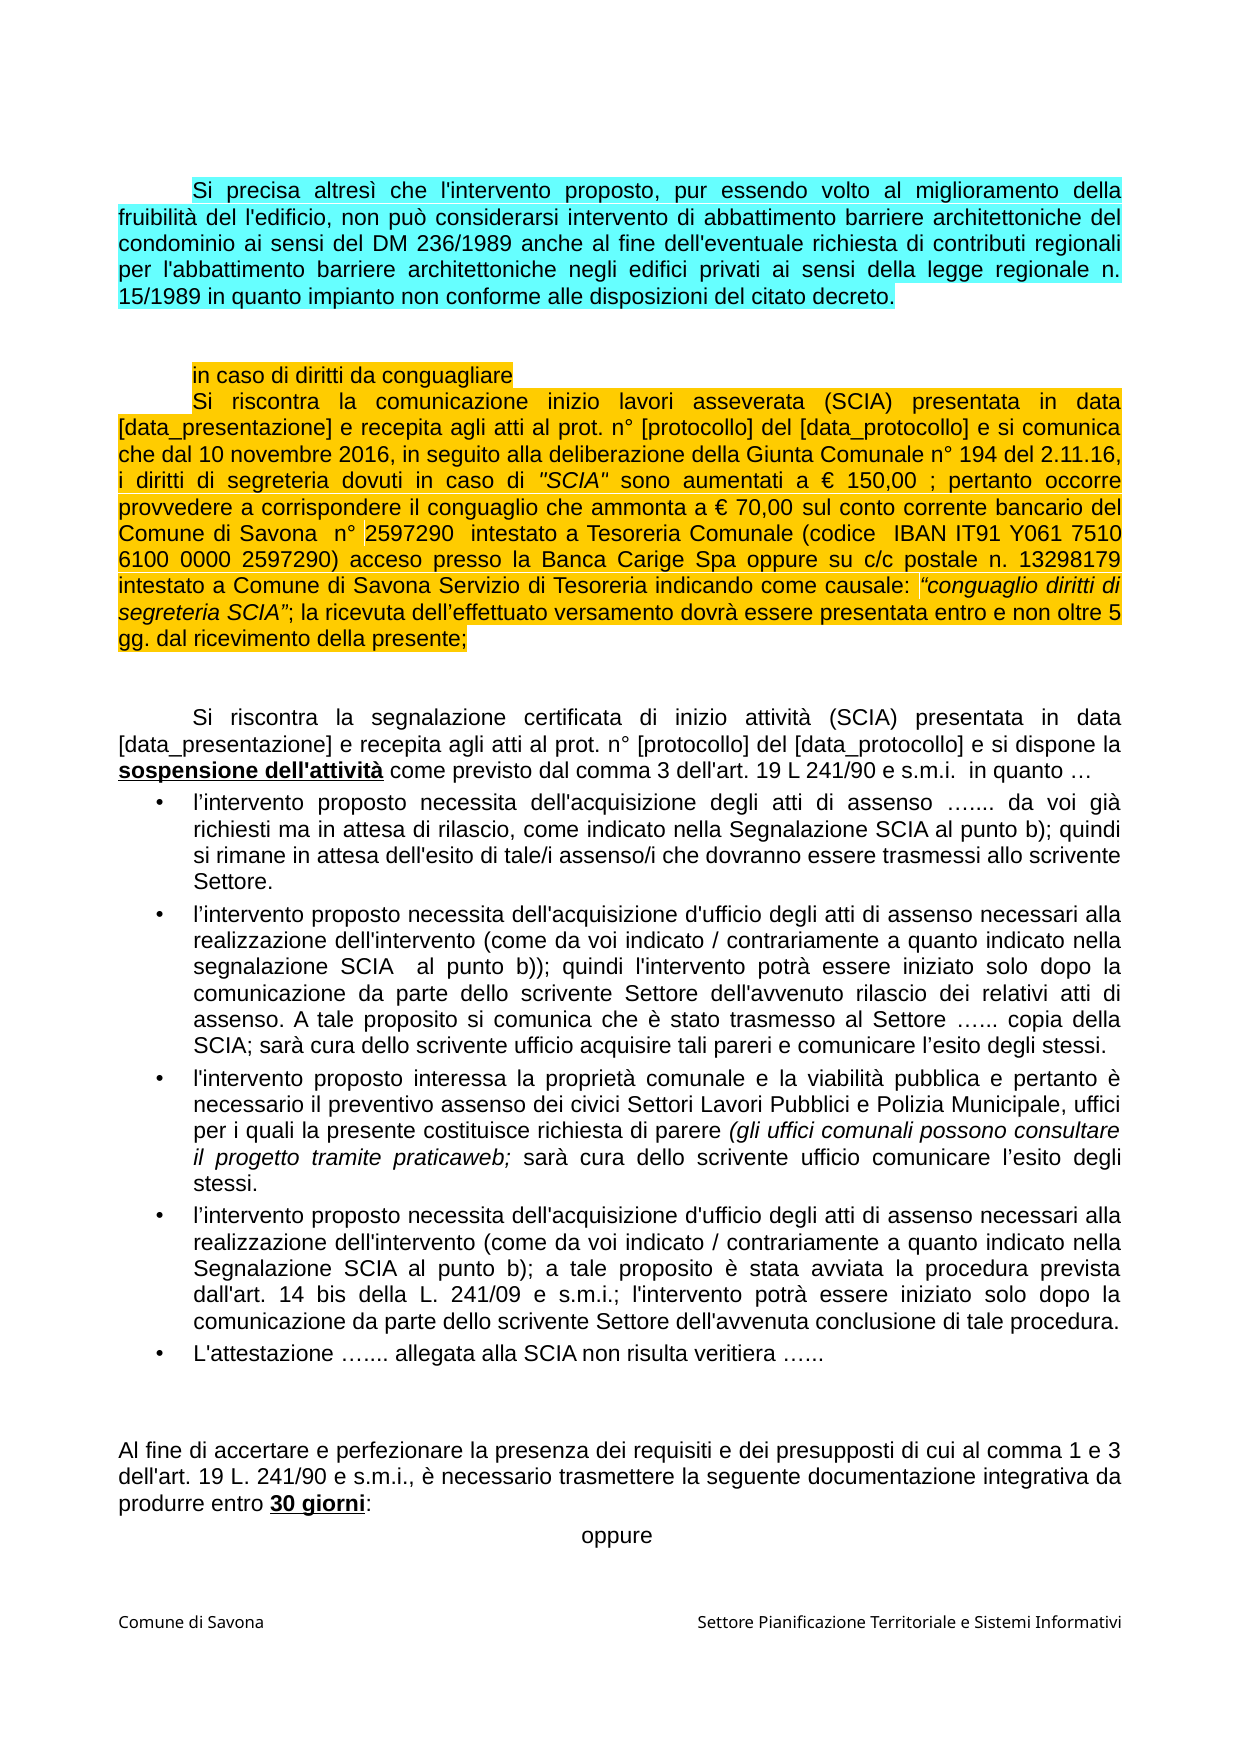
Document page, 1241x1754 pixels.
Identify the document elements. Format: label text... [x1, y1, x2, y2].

text oppure [118, 1522, 1122, 1548]
text Al fine di accertare e perfezionare la presenza dei requisiti e dei presupposti di cui al comma 1 e 3 dell'art. 19 L. 241/90 e s.m.i., è necessario trasmettere la seguente documentazione integrativa da produrre entro 30 giorni: [118, 1437, 1122, 1516]
text Si riscontra la comunicazione inizio lavori asseverata (SCIA) presentata in data [data_presentazione] e recepita agli atti al prot. n° [protocollo] del [data_protocollo] e si comunica che dal 10 novembre 2016, in seguito alla deliberazione della Giunta Comunale n° 194 del 2.11.16, i diritti di segreteria dovuti in caso di "SCIA" sono aumentati a € 150,00 ; pertanto occorre provvedere a corrispondere il conguaglio che ammonta a € 70,00 sul conto corrente bancario del Comune di Savona n° 2597290 intestato a Tesoreria Comunale (codice IBAN IT91 Y061 7510 6100 0000 2597290) acceso presso la Banca Carige Spa oppure su c/c postale n. 13298179 intestato a Comune di Savona Servizio di Tesoreria indicando come causale: “conguaglio diritti di segreteria SCIA”; la ricevuta dell’effettuato versamento dovrà essere presentata entro e non oltre 5 gg. dal ricevimento della presente; [118, 388, 1122, 652]
list l’intervento proposto necessita dell'acquisizione d'ufficio degli atti di assenso necessari alla realizzazione dell'intervento (come da voi indicato / contrariamente a quanto indicato nella segnalazione SCIA al punto b)); quindi l'intervento potrà essere iniziato solo dopo la comunicazione da parte dello scrivente Settore dell'avvenuto rilascio dei relativi atti di assenso. A tale proposito si comunica che è stato trasmesso al Settore …... copia della SCIA; sarà cura dello scrivente ufficio acquisire tali pareri e comunicare l’esito degli stessi. [156, 901, 1122, 1059]
text Si riscontra la segnalazione certificata di inizio attività (SCIA) presentata in data [data_presentazione] e recepita agli atti al prot. n° [protocollo] del [data_protocollo] e si dispone la sospensione dell'attività come previsto dal comma 3 dell'art. 19 L 241/90 e s.m.i. in quanto … [118, 704, 1122, 783]
text Si precisa altresì che l'intervento proposto, pur essendo volto al miglioramento della fruibilità del l'edificio, non può considerarsi intervento di abbattimento barriere architettoniche del condominio ai sensi del DM 236/1989 anche al fine dell'eventuale richiesta di contributi regionali per l'abbattimento barriere architettoniche negli edifici privati ai sensi della legge regionale n. 15/1989 in quanto impianto non conforme alle disposizioni del citato decreto. [118, 177, 1122, 309]
list l’intervento proposto necessita dell'acquisizione degli atti di assenso ….... da voi già richiesti ma in attesa di rilascio, come indicato nella Segnalazione SCIA al punto b); quindi si rimane in attesa dell'esito di tale/i assenso/i che dovranno essere trasmessi allo scrivente Settore. [156, 789, 1122, 895]
text in caso di diritti da conguagliare [118, 362, 1122, 388]
list l’intervento proposto necessita dell'acquisizione d'ufficio degli atti di assenso necessari alla realizzazione dell'intervento (come da voi indicato / contrariamente a quanto indicato nella Segnalazione SCIA al punto b); a tale proposito è stata avviata la procedura prevista dall'art. 14 bis della L. 241/09 e s.m.i.; l'intervento potrà essere iniziato solo dopo la comunicazione da parte dello scrivente Settore dell'avvenuta conclusione di tale procedura. [156, 1202, 1122, 1334]
list l'intervento proposto interessa la proprietà comunale e la viabilità pubblica e pertanto è necessario il preventivo assenso dei civici Settori Lavori Pubblici e Polizia Municipale, uffici per i quali la presente costituisce richiesta di parere (gli uffici comunali possono consultare il progetto tramite praticaweb; sarà cura dello scrivente ufficio comunicare l’esito degli stessi. [156, 1065, 1122, 1196]
list L'attestazione ….... allegata alla SCIA non risulta veritiera …... [156, 1340, 1122, 1366]
